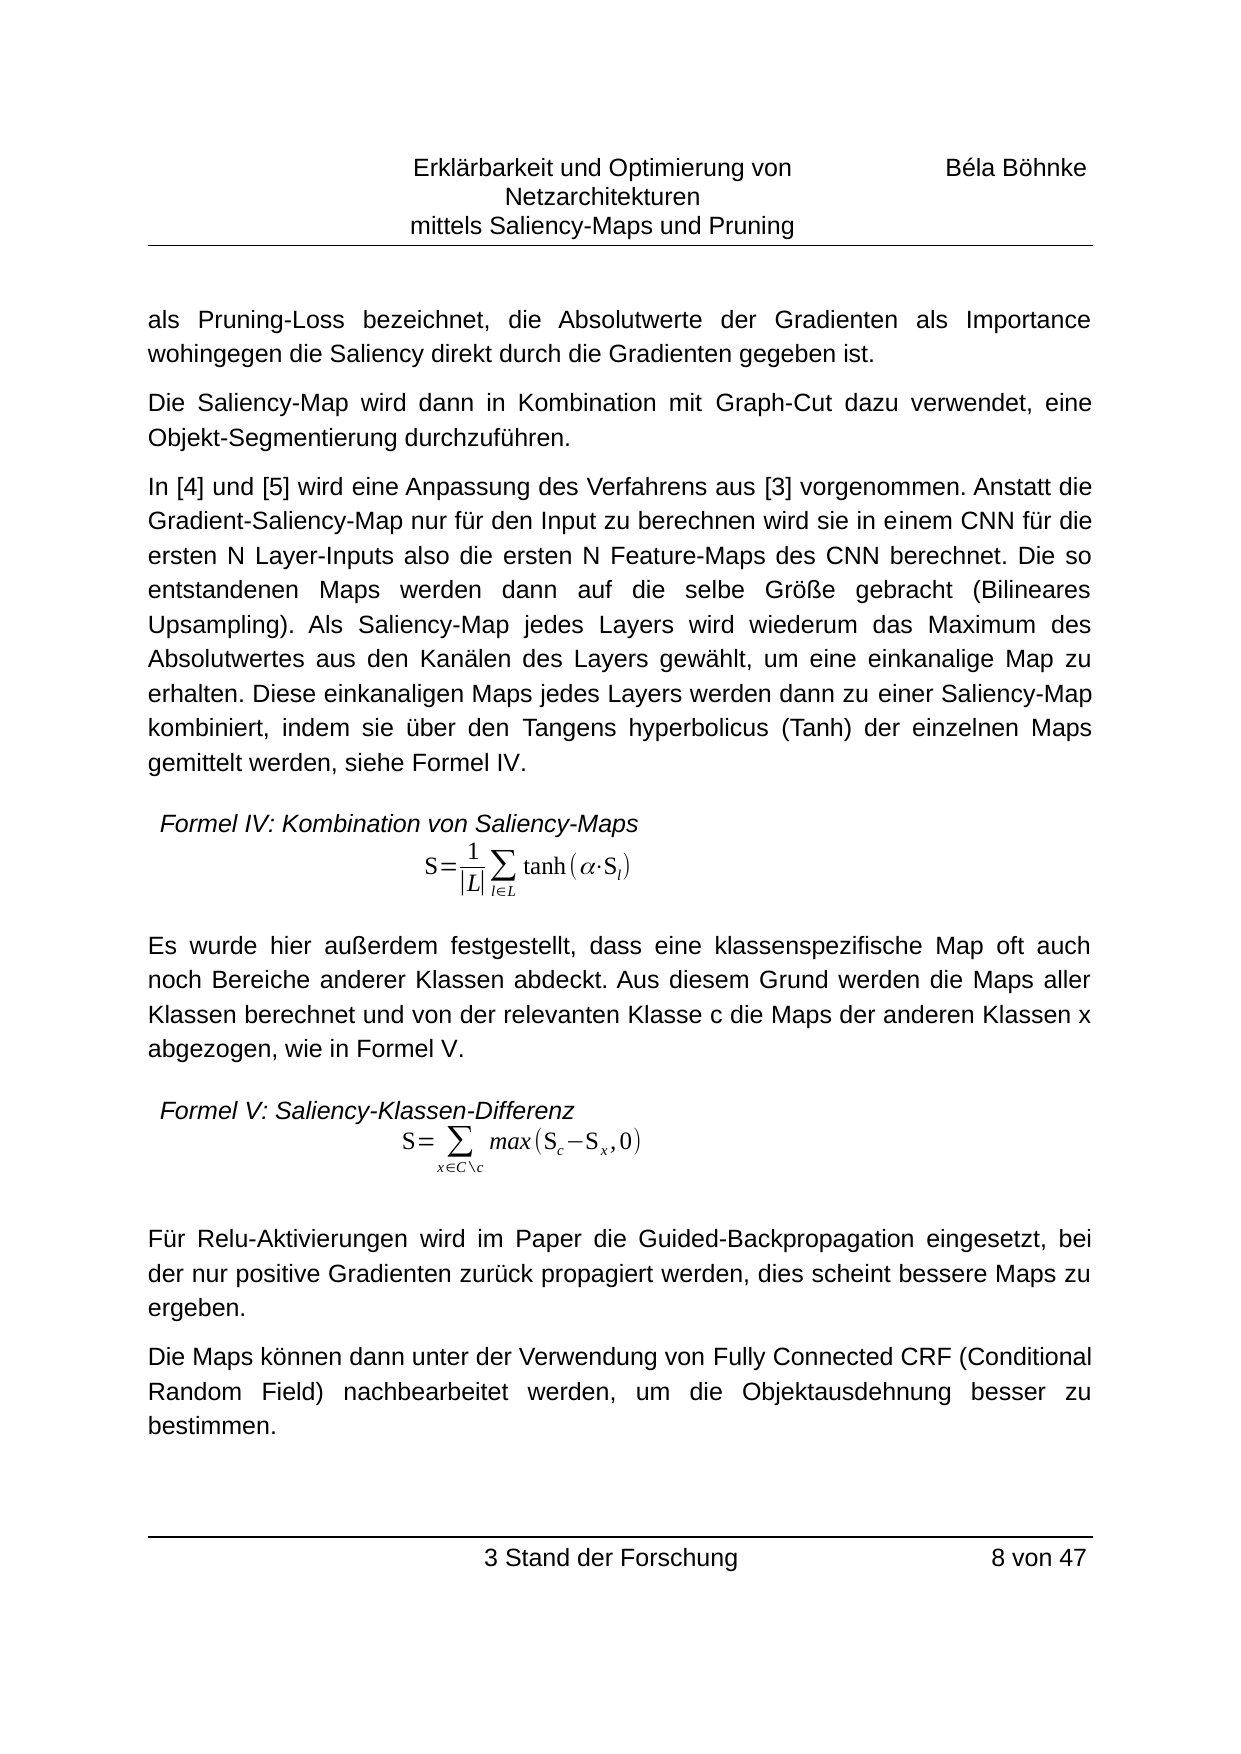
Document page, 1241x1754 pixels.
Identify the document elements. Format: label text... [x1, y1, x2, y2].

text Die Saliency-Map wird dann in Kombination mit Graph-Cut dazu verwendet, eine Objekt-Segmentierung durchzuführen. [148, 388, 1093, 451]
text als Pruning-Loss bezeichnet, die Absolutwerte der Gradienten als Importance wohingegen die Saliency direkt durch die Gradienten gegeben ist. [148, 304, 1093, 368]
text Für Relu-Aktivierungen wird im Paper die Guided-Backpropagation eingesetzt, bei der nur positive Gradienten zurück propagiert werden, dies scheint bessere Maps zu ergeben. [148, 1224, 1093, 1322]
text Die Maps können dann unter der Verwendung von Fully Connected CRF (Conditional Random Field) nachbearbeitet werden, um die Objektausdehnung besser zu bestimmen. [148, 1342, 1093, 1440]
text Es wurde hier außerdem festgestellt, dass eine klassenspezifische Map oft auch noch Bereiche anderer Klassen abdeckt. Aus diesem Grund werden die Maps aller Klassen berechnet und von der relevanten Klasse c die Maps der anderen Klassen x abgezogen, wie in Formel V. [148, 931, 1093, 1063]
text Formel V: Saliency-Klassen-Differenz [159, 1096, 884, 1124]
text Formel IV: Kombination von Saliency-Maps [159, 809, 896, 838]
text In [4] und [5] wird eine Anpassung des Verfahrens aus [3] vorgenommen. Anstatt die Gradient-Saliency-Map nur für den Input zu berechnen wird sie in einem CNN für die ersten N Layer-Inputs also die ersten N Feature-Maps des CNN berechnet. Die so entstandenen Maps werden dann auf die selbe Größe gebracht (Bilineares Upsampling). Als Saliency-Map jedes Layers wird wiederum das Maximum des Absolutwertes aus den Kanälen des Layers gewählt, um eine einkanalige Map zu erhalten. Diese einkanaligen Maps jedes Layers werden dann zu einer Saliency-Map kombiniert, indem sie über den Tangens hyperbolicus (Tanh) der einzelnen Maps gemittelt werden, siehe Formel IV. [148, 472, 1093, 776]
